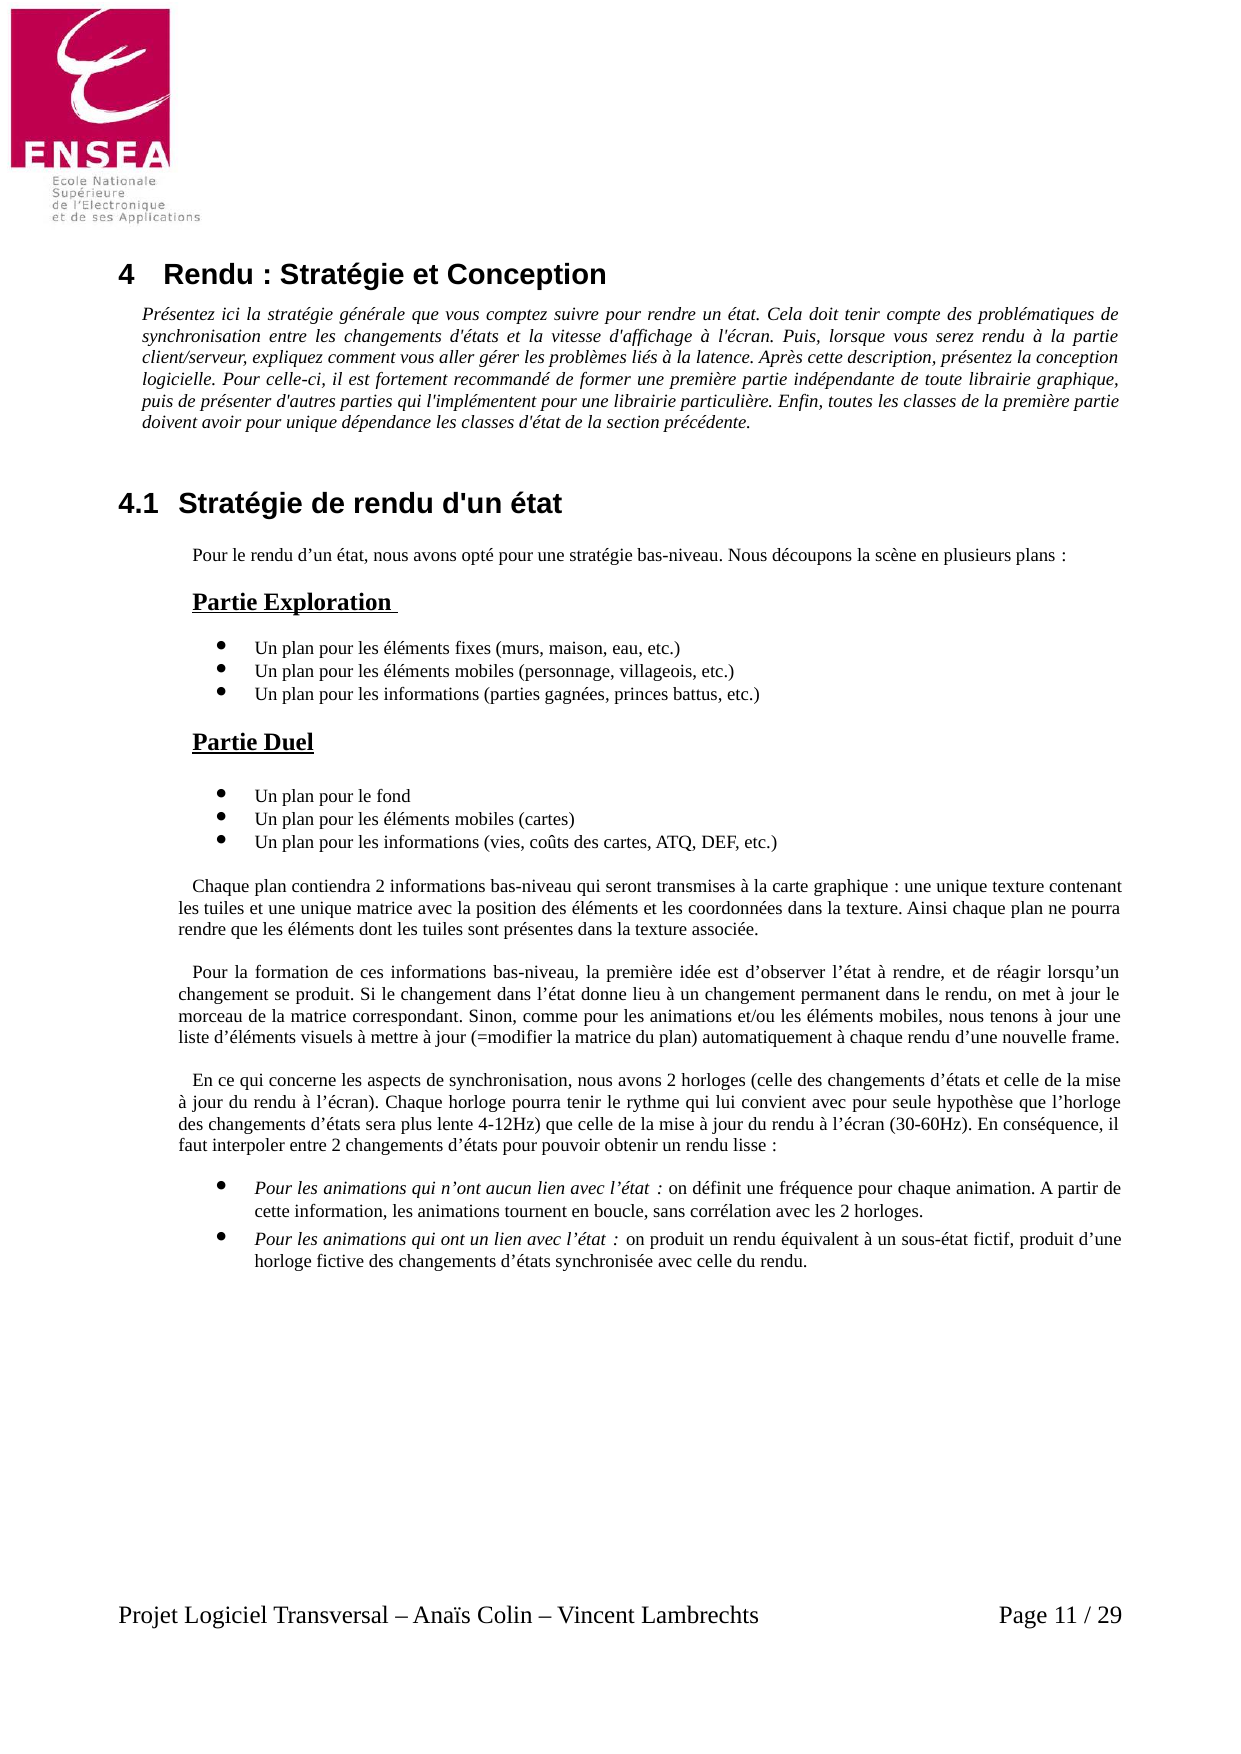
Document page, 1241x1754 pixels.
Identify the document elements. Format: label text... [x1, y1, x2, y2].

list Un plan pour les éléments mobiles (cartes) [217, 808, 1122, 831]
list Un plan pour les informations (parties gagnées, princes battus, etc.) [217, 683, 1122, 706]
text Partie Exploration [118, 587, 1122, 616]
text Partie Duel [118, 727, 1122, 756]
list Pour les animations qui n’ont aucun lien avec l’état : on définit une fréquence pour chaque animation. A partir de cette information, les animations tournent en boucle, sans corrélation avec les 2 horloges. [217, 1177, 1122, 1222]
list Un plan pour le fond [217, 785, 1122, 808]
text Pour la formation de ces informations bas-niveau, la première idée est d’observer l’état à rendre, et de réagir lorsqu’un changement se produit. Si le changement dans l’état donne lieu à un changement permanent dans le rendu, on met à jour le morceau de la matrice correspondant. Sinon, comme pour les animations et/ou les éléments mobiles, nous tenons à jour une liste d’éléments visuels à mettre à jour (=modifier la matrice du plan) automatiquement à chaque rendu d’une nouvelle frame. [178, 961, 1122, 1048]
text Chaque plan contiendra 2 informations bas-niveau qui seront transmises à la carte graphique : une unique texture contenant les tuiles et une unique matrice avec la position des éléments et les coordonnées dans la texture. Ainsi chaque plan ne pourra rendre que les éléments dont les tuiles sont présentes dans la texture associée. [178, 875, 1122, 940]
text En ce qui concerne les aspects de synchronisation, nous avons 2 horloges (celle des changements d’états et celle de la mise à jour du rendu à l’écran). Chaque horloge pourra tenir le rythme qui lui convient avec pour seule hypothèse que l’horloge des changements d’états sera plus lente 4-12Hz) que celle de la mise à jour du rendu à l’écran (30-60Hz). En conséquence, il faut interpoler entre 2 changements d’états pour pouvoir obtenir un rendu lisse : [178, 1069, 1122, 1156]
subtitle Rendu : Stratégie et Conception [118, 257, 1122, 291]
subtitle Stratégie de rendu d'un état [118, 486, 1122, 520]
list Un plan pour les informations (vies, coûts des cartes, ATQ, DEF, etc.) [217, 831, 1122, 854]
list Un plan pour les éléments mobiles (personnage, villageois, etc.) [217, 660, 1122, 683]
list Pour les animations qui ont un lien avec l’état : on produit un rendu équivalent à un sous-état fictif, produit d’une horloge fictive des changements d’états synchronisée avec celle du rendu. [217, 1222, 1122, 1272]
text Pour le rendu d’un état, nous avons opté pour une stratégie bas-niveau. Nous découpons la scène en plusieurs plans : [118, 544, 1122, 565]
list Un plan pour les éléments fixes (murs, maison, eau, etc.) [217, 637, 1122, 660]
text Présentez ici la stratégie générale que vous comptez suivre pour rendre un état. Cela doit tenir compte des problématiques de synchronisation entre les changements d'états et la vitesse d'affichage à l'écran. Puis, lorsque vous serez rendu à la partie client/serveur, expliquez comment vous aller gérer les problèmes liés à la latence. Après cette description, présentez la conception logicielle. Pour celle-ci, il est fortement recommandé de former une première partie indépendante de toute librairie graphique, puis de présenter d'autres parties qui l'implémentent pour une librairie particulière. Enfin, toutes les classes de la première partie doivent avoir pour unique dépendance les classes d'état de la section précédente. [142, 303, 1122, 433]
